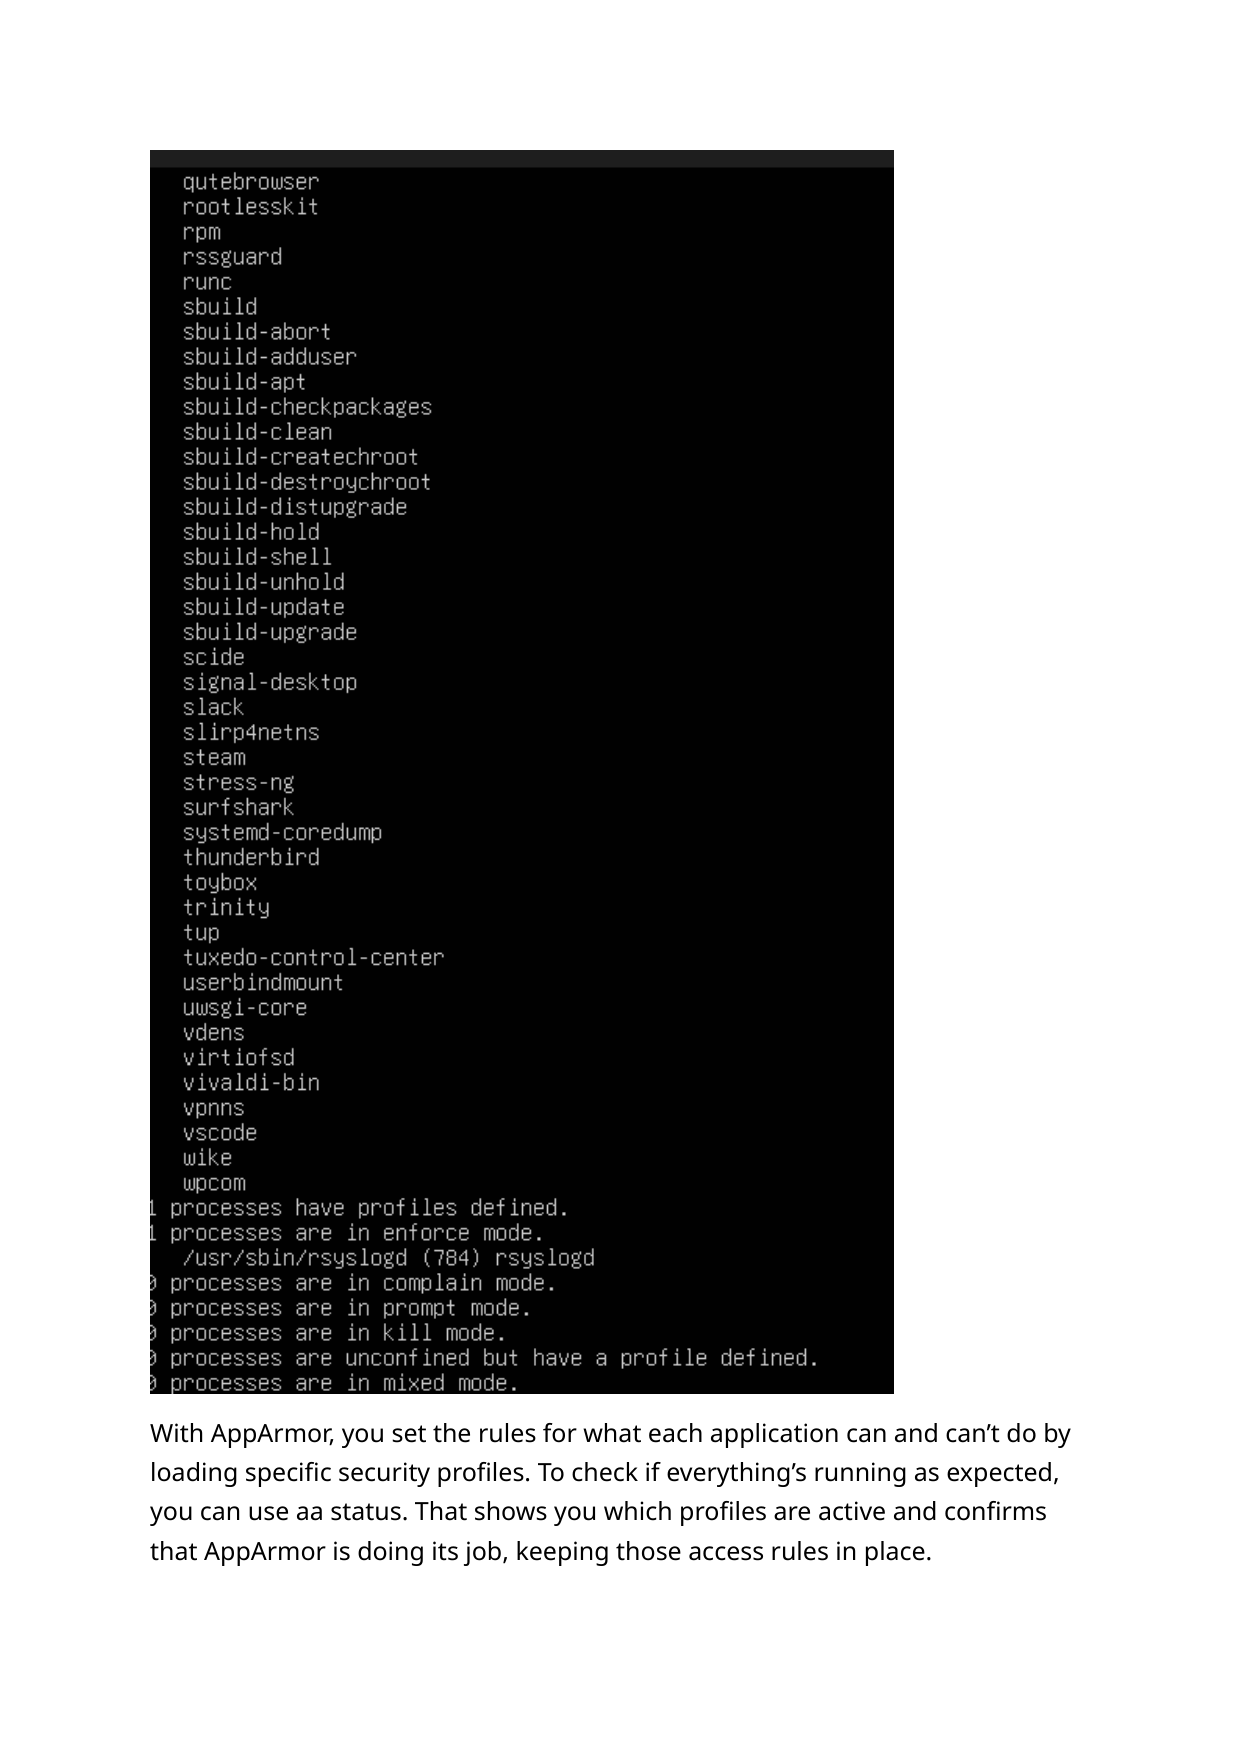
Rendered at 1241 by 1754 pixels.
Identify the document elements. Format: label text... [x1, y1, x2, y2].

text With AppArmor, you set the rules for what each application can and can’t do by loading specific security profiles. To check if everything’s running as expected, you can use aa status. That shows you which profiles are active and confirms that AppArmor is doing its job, keeping those access rules in place. [150, 1416, 1090, 1567]
